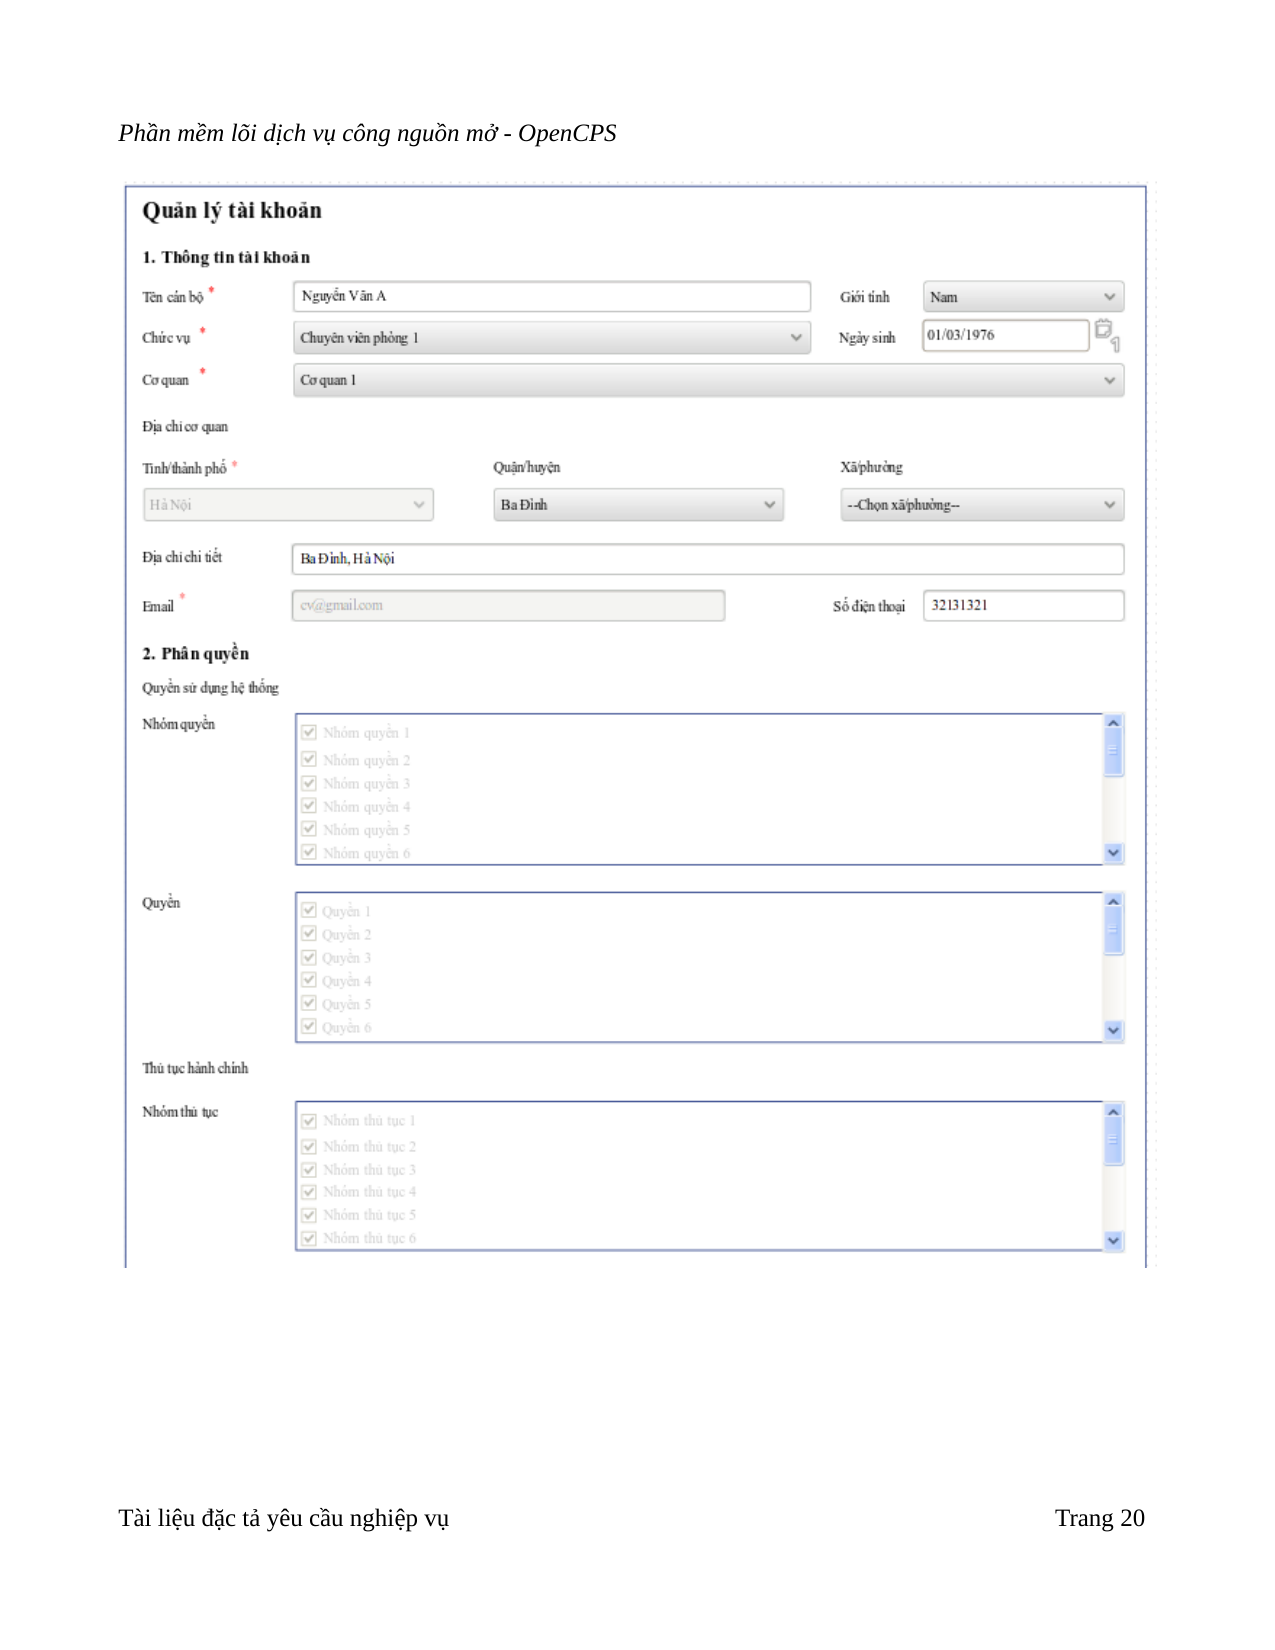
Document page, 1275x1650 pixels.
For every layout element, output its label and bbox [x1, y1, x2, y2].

picture [118, 176, 1157, 1268]
